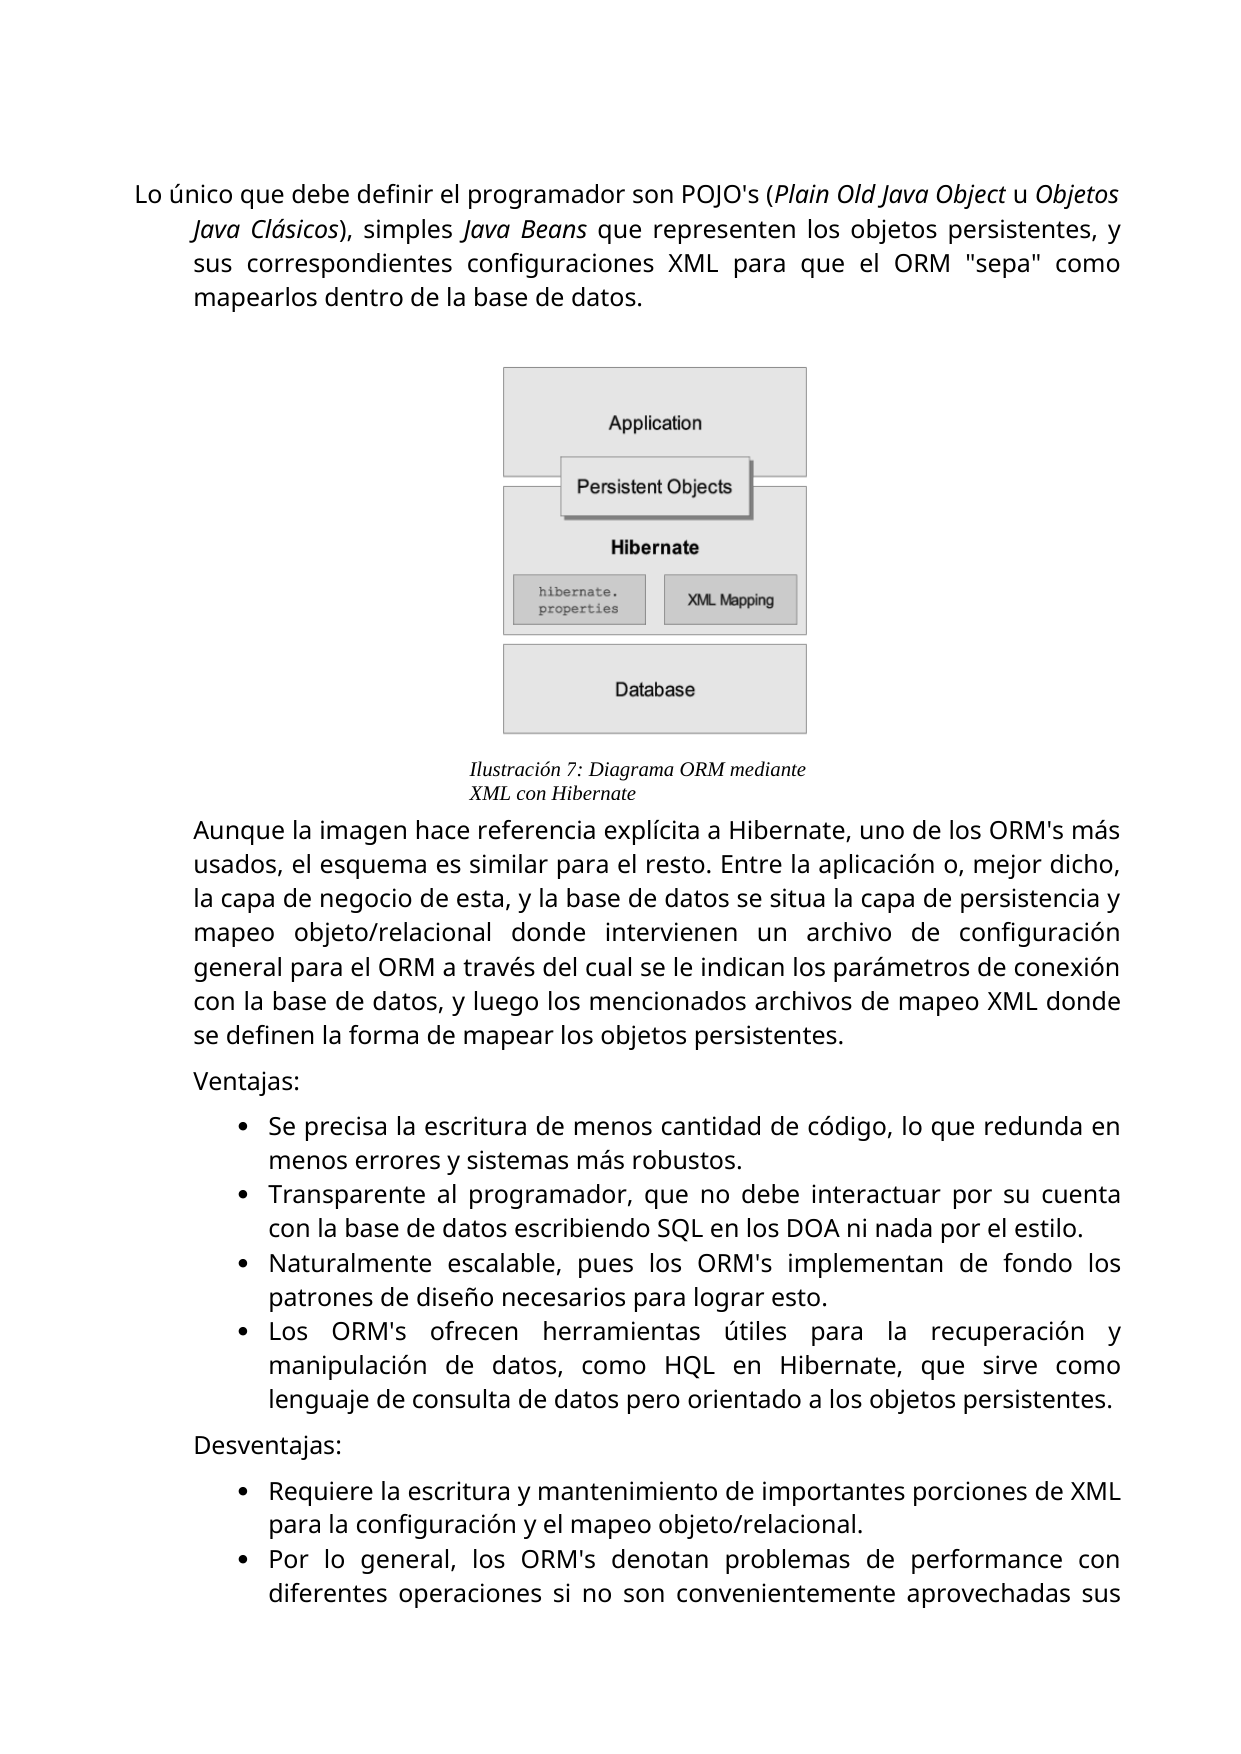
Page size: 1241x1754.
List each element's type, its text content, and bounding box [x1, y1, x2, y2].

list Los ORM's ofrecen herramientas útiles para la recuperación y manipulación de datos, como HQL en Hibernate, que sirve como lenguaje de consulta de datos pero orientado a los objetos persistentes. [238, 1313, 1122, 1416]
list Transparente al programador, que no debe interactuar por su cuenta con la base de datos escribiendo SQL en los DOA ni nada por el estilo. [238, 1177, 1122, 1245]
list Requiere la escritura y mantenimiento de importantes porciones de XML para la configuración y el mapeo objeto/relacional. [238, 1473, 1122, 1541]
list Se precisa la escritura de menos cantidad de código, lo que redunda en menos errores y sistemas más robustos. [238, 1109, 1122, 1177]
text Ilustración 7: Diagrama ORM mediante XML con Hibernate [638, 757, 839, 799]
list Por lo general, los ORM's denotan problemas de performance con diferentes operaciones si no son convenientemente aprovechadas sus [238, 1541, 1122, 1609]
text Lo único que debe definir el programador son POJO's (Plain Old Java Object u Objetos Java Clásicos), simples Java Beans que representen los objetos persistentes, y sus correspondientes configuraciones XML para que el ORM "sepa" como mapearlos dentro de la base de datos. [650, 279, 1122, 313]
list Naturalmente escalable, pues los ORM's implementan de fondo los patrones de diseño necesarios para lograr esto. [238, 1245, 1122, 1313]
text Lo único que debe definir el programador son POJO's (Plain Old Java Object u Objetos Java Clásicos), simples Java Beans que representen los objetos persistentes, y sus correspondientes configuraciones XML para que el ORM "sepa" como mapearlos dentro de la base de datos. [134, 211, 193, 313]
text Desventajas: [348, 1427, 1122, 1461]
picture [485, 348, 827, 748]
text Ventajas: [306, 1063, 1122, 1097]
